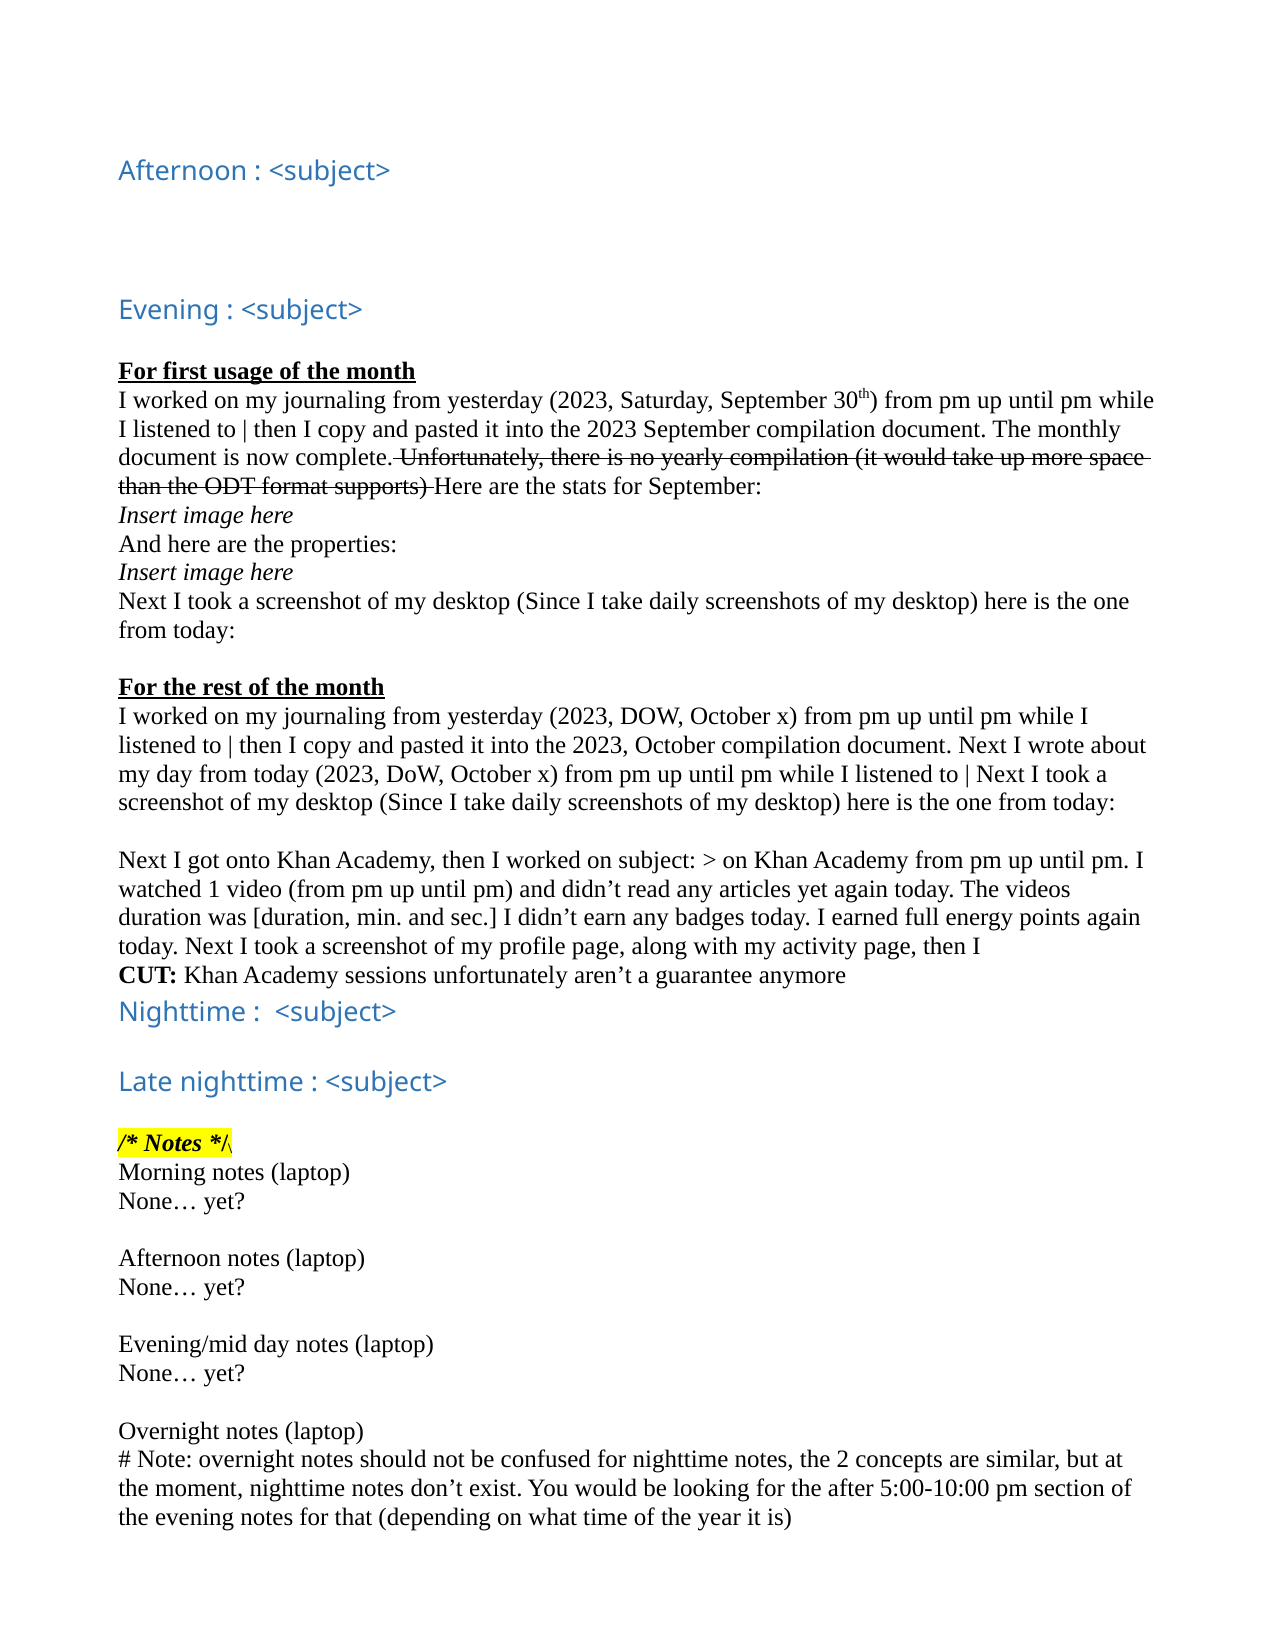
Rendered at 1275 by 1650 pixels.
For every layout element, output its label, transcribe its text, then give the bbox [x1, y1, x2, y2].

text I worked on my journaling from yesterday (2023, DOW, October x) from pm up until pm while I listened to | then I copy and pasted it into the 2023, October compilation document. Next I wrote about my day from today (2023, DoW, October x) from pm up until pm while I listened to | Next I took a screenshot of my desktop (Since I take daily screenshots of my desktop) here is the one from today: [118, 701, 1157, 816]
text None… yet? [118, 1358, 1157, 1387]
text Afternoon notes (laptop) [118, 1243, 1157, 1272]
text /* Notes */\ [118, 1128, 1157, 1157]
text Next I took a screenshot of my desktop (Since I take daily screenshots of my desktop) here is the one from today: [118, 586, 1157, 644]
text Morning notes (laptop) [118, 1157, 1157, 1186]
text And here are the properties: [118, 529, 1157, 557]
subtitle Late nighttime : <subject> [118, 1063, 1157, 1099]
text Next I got onto Khan Academy, then I worked on subject: > on Khan Academy from pm up until pm. I watched 1 video (from pm up until pm) and didn’t read any articles yet again today. The videos duration was [duration, min. and sec.] I didn’t earn any badges today. I earned full energy points again today. Next I took a screenshot of my profile page, along with my activity page, then I [118, 845, 1157, 960]
subtitle Nighttime : <subject> [118, 993, 1157, 1030]
text Insert image here [118, 557, 1157, 586]
text For first usage of the month [118, 356, 1157, 385]
text Evening/mid day notes (laptop) [118, 1329, 1157, 1358]
text None… yet? [118, 1186, 1157, 1214]
text For the rest of the month [118, 672, 1157, 701]
text I worked on my journaling from yesterday (2023, Saturday, September 30th) from pm up until pm while I listened to | then I copy and pasted it into the 2023 September compilation document. The monthly document is now complete. Unfortunately, there is no yearly compilation (it would take up more space than the ODT format supports) Here are the stats for September: [118, 385, 1157, 500]
text # Note: overnight notes should not be confused for nighttime notes, the 2 concepts are similar, but at the moment, nighttime notes don’t exist. You would be looking for the after 5:00-10:00 pm section of the evening notes for that (depending on what time of the year it is) [118, 1444, 1157, 1531]
subtitle Afternoon : <subject> [118, 151, 1157, 188]
text CUT: Khan Academy sessions unfortunately aren’t a guarantee anymore [118, 960, 1157, 989]
text Insert image here [118, 500, 1157, 529]
subtitle Evening : <subject> [118, 291, 1157, 327]
text None… yet? [118, 1272, 1157, 1301]
text Overnight notes (laptop) [118, 1416, 1157, 1444]
